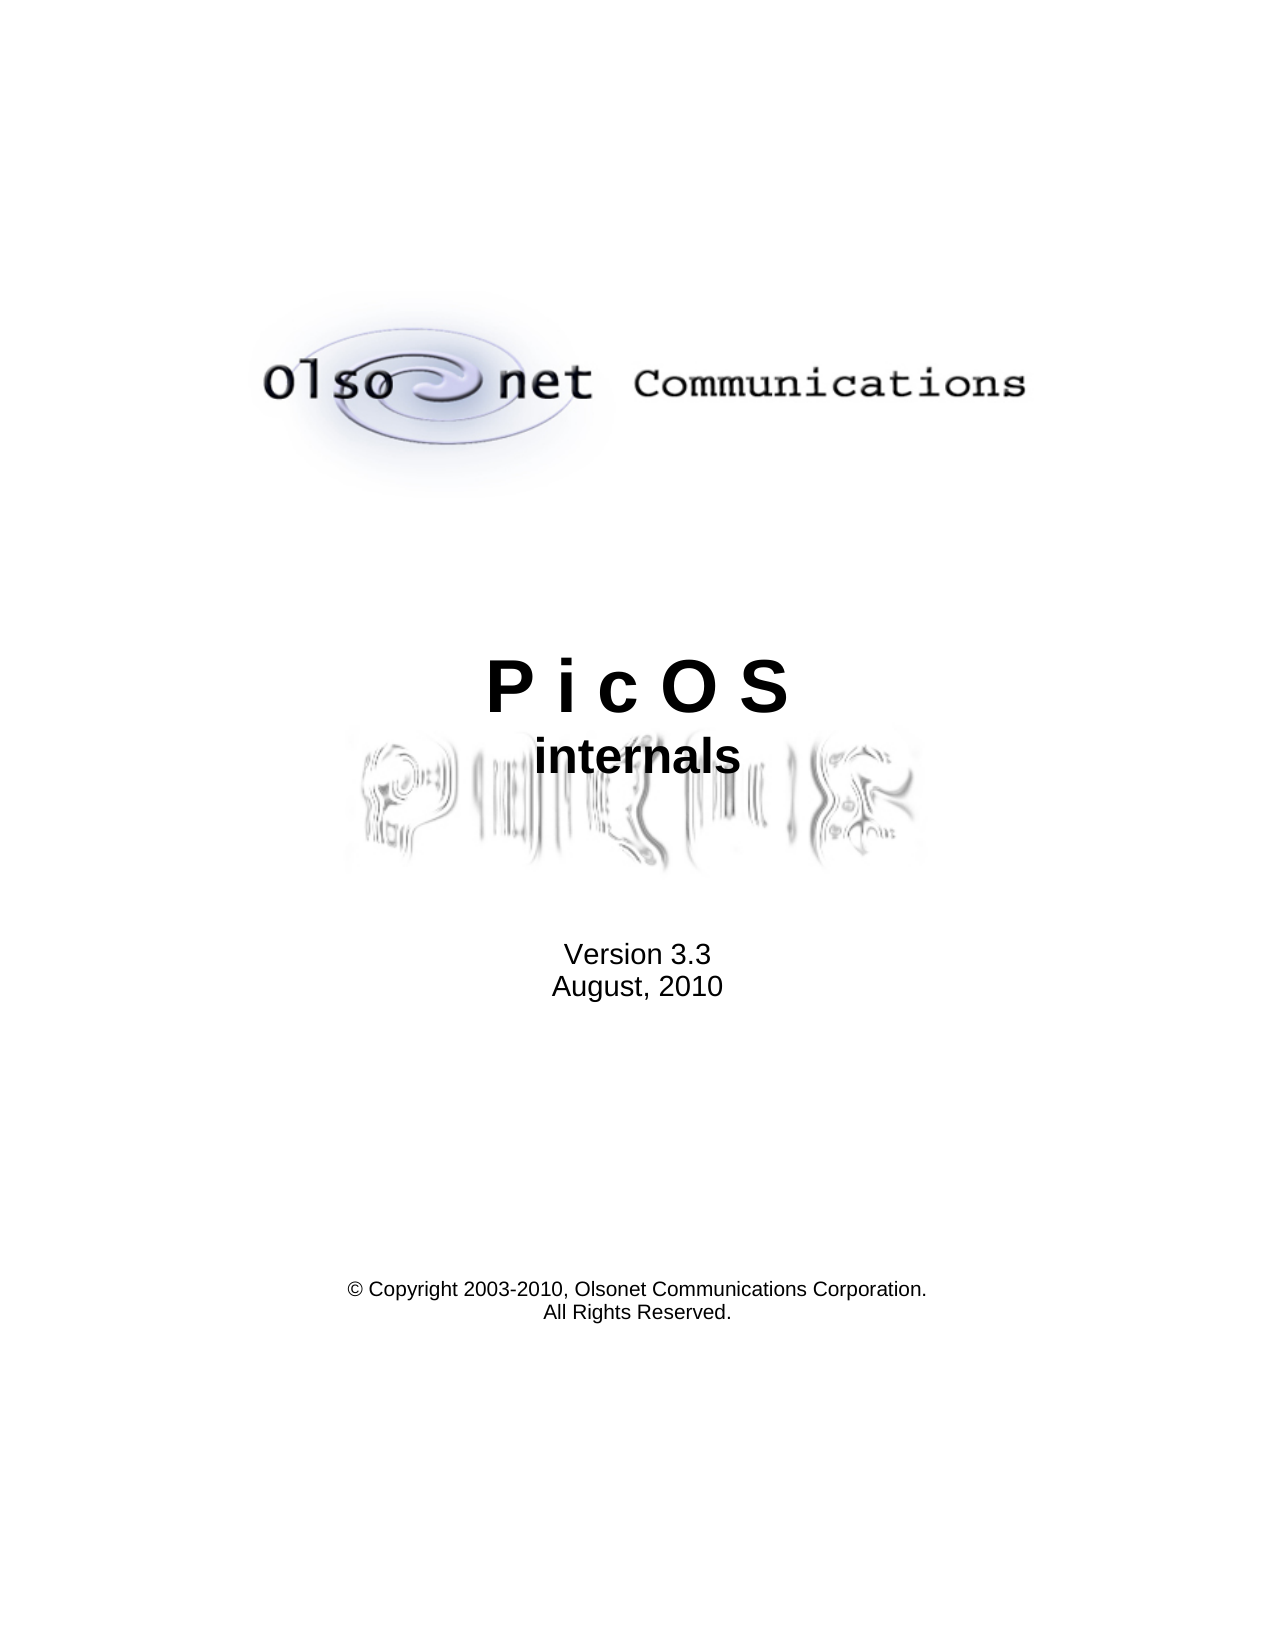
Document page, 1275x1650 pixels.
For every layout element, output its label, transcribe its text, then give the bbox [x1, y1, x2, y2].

text © Copyright 2003-2010, Olsonet Communications Corporation. [210, 1277, 1065, 1301]
text August, 2010 [210, 970, 1065, 1003]
picture [324, 706, 946, 938]
picture [241, 291, 1034, 498]
text Version 3.3 [210, 938, 1065, 970]
text P i c O S [210, 645, 1065, 939]
text All Rights Reserved. [210, 1301, 1065, 1324]
text internals [210, 728, 322, 784]
text internals [947, 728, 1065, 784]
